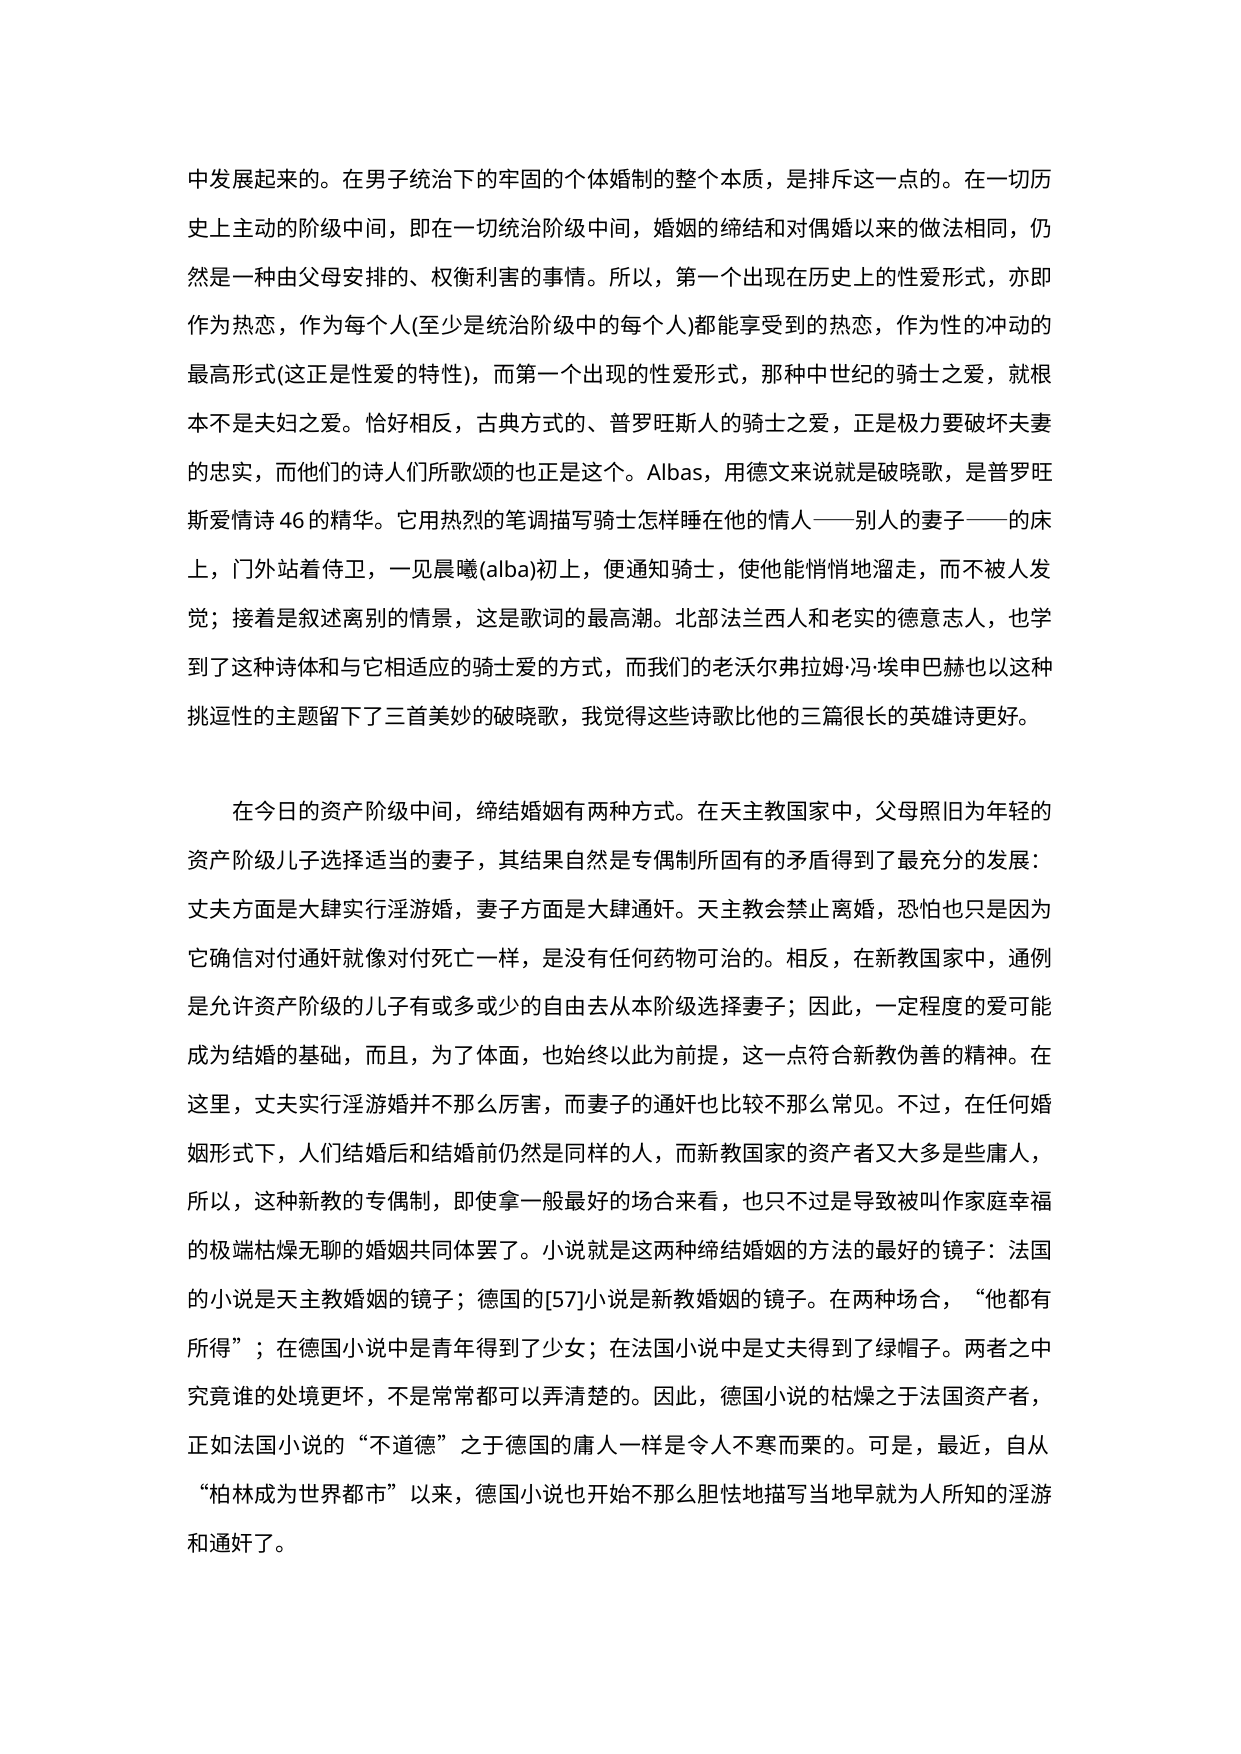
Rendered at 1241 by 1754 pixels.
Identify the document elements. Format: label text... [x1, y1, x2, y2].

text 中发展起来的。在男子统治下的牢固的个体婚制的整个本质，是排斥这一点的。在一切历史上主动的阶级中间，即在一切统治阶级中间，婚姻的缔结和对偶婚以来的做法相同，仍然是一种由父母安排的、权衡利害的事情。所以，第一个出现在历史上的性爱形式，亦即作为热恋，作为每个人(至少是统治阶级中的每个人)都能享受到的热恋，作为性的冲动的最高形式(这正是性爱的特性)，而第一个出现的性爱形式，那种中世纪的骑士之爱，就根本不是夫妇之爱。恰好相反，古典方式的、普罗旺斯人的骑士之爱，正是极力要破坏夫妻的忠实，而他们的诗人们所歌颂的也正是这个。Albas，用德文来说就是破晓歌，是普罗旺斯爱情诗46的精华。它用热烈的笔调描写骑士怎样睡在他的情人——别人的妻子——的床上，门外站着侍卫，一见晨曦(alba)初上，便通知骑士，使他能悄悄地溜走，而不被人发觉；接着是叙述离别的情景，这是歌词的最高潮。北部法兰西人和老实的德意志人，也学到了这种诗体和与它相适应的骑士爱的方式，而我们的老沃尔弗拉姆·冯·埃申巴赫也以这种挑逗性的主题留下了三首美妙的破晓歌，我觉得这些诗歌比他的三篇很长的英雄诗更好。 [187, 162, 1053, 731]
text 在今日的资产阶级中间，缔结婚姻有两种方式。在天主教国家中，父母照旧为年轻的资产阶级儿子选择适当的妻子，其结果自然是专偶制所固有的矛盾得到了最充分的发展：丈夫方面是大肆实行淫游婚，妻子方面是大肆通奸。天主教会禁止离婚，恐怕也只是因为它确信对付通奸就像对付死亡一样，是没有任何药物可治的。相反，在新教国家中，通例是允许资产阶级的儿子有或多或少的自由去从本阶级选择妻子；因此，一定程度的爱可能成为结婚的基础，而且，为了体面，也始终以此为前提，这一点符合新教伪善的精神。在这里，丈夫实行淫游婚并不那么厉害，而妻子的通奸也比较不那么常见。不过，在任何婚姻形式下，人们结婚后和结婚前仍然是同样的人，而新教国家的资产者又大多是些庸人，所以，这种新教的专偶制，即使拿一般最好的场合来看，也只不过是导致被叫作家庭幸福的极端枯燥无聊的婚姻共同体罢了。小说就是这两种缔结婚姻的方法的最好的镜子：法国的小说是天主教婚姻的镜子；德国的[57]小说是新教婚姻的镜子。在两种场合，“他都有所得”；在德国小说中是青年得到了少女；在法国小说中是丈夫得到了绿帽子。两者之中究竟谁的处境更坏，不是常常都可以弄清楚的。因此，德国小说的枯燥之于法国资产者，正如法国小说的“不道德”之于德国的庸人一样是令人不寒而栗的。可是，最近，自从“柏林成为世界都市”以来，德国小说也开始不那么胆怯地描写当地早就为人所知的淫游和通奸了。 [187, 794, 1053, 1558]
